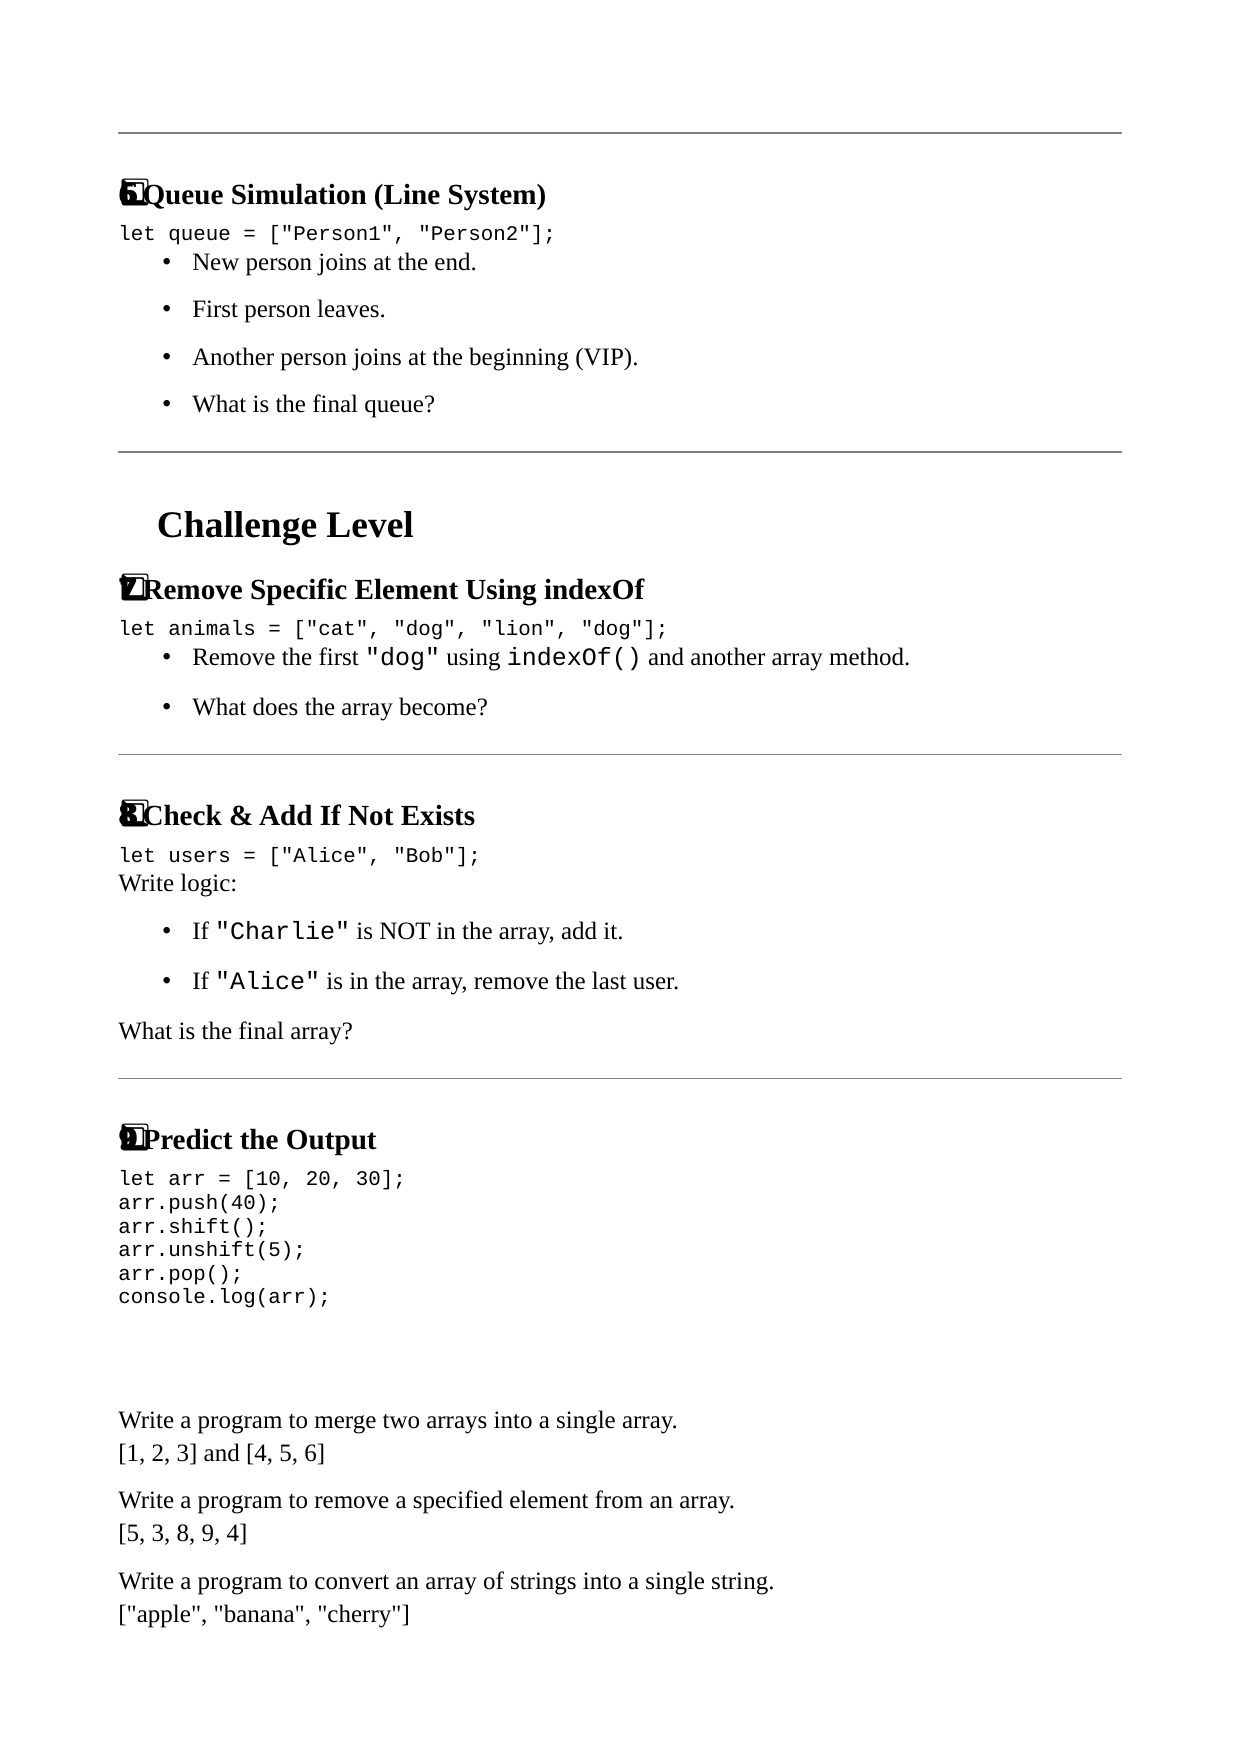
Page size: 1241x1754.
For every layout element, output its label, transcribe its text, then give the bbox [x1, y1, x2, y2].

text Write a program to convert an array of strings into a single string. ["apple", "banana", "cherry"] [118, 1566, 1122, 1628]
list If "Alice" is in the array, remove the last user. [162, 966, 1122, 997]
subtitle 9️⃣ Predict the Output [118, 1122, 1122, 1156]
subtitle 6️⃣ Queue Simulation (Line System) [118, 177, 1122, 211]
list New person joins at the end. [162, 247, 1122, 275]
subtitle 🔵 Challenge Level [118, 502, 1122, 545]
text arr.push(40); [118, 1192, 1122, 1216]
text arr.pop(); [118, 1263, 1122, 1287]
text Write a program to merge two arrays into a single array. [1, 2, 3] and [4, 5, 6] [118, 1405, 1122, 1467]
list What is the final queue? [162, 389, 1122, 418]
text let arr = [10, 20, 30]; [118, 1168, 1122, 1192]
text console.log(arr); [118, 1287, 1122, 1310]
list First person leaves. [162, 294, 1122, 323]
text arr.shift(); [118, 1216, 1122, 1239]
list If "Charlie" is NOT in the array, add it. [162, 916, 1122, 947]
text let queue = ["Person1", "Person2"]; [118, 223, 1122, 247]
subtitle 8️⃣ Check & Add If Not Exists [118, 798, 1122, 832]
list Another person joins at the beginning (VIP). [162, 342, 1122, 371]
list What does the array become? [162, 692, 1122, 721]
text let users = ["Alice", "Bob"]; [118, 844, 1122, 868]
text Write logic: [118, 868, 1122, 897]
text arr.unshift(5); [118, 1239, 1122, 1263]
text Write a program to remove a specified element from an array. [5, 3, 8, 9, 4] [118, 1485, 1122, 1547]
subtitle 7️⃣ Remove Specific Element Using indexOf [118, 572, 1122, 606]
text What is the final array? [118, 1016, 1122, 1044]
list Remove the first "dog" using indexOf() and another array method. [162, 642, 1122, 673]
text let animals = ["cat", "dog", "lion", "dog"]; [118, 618, 1122, 642]
